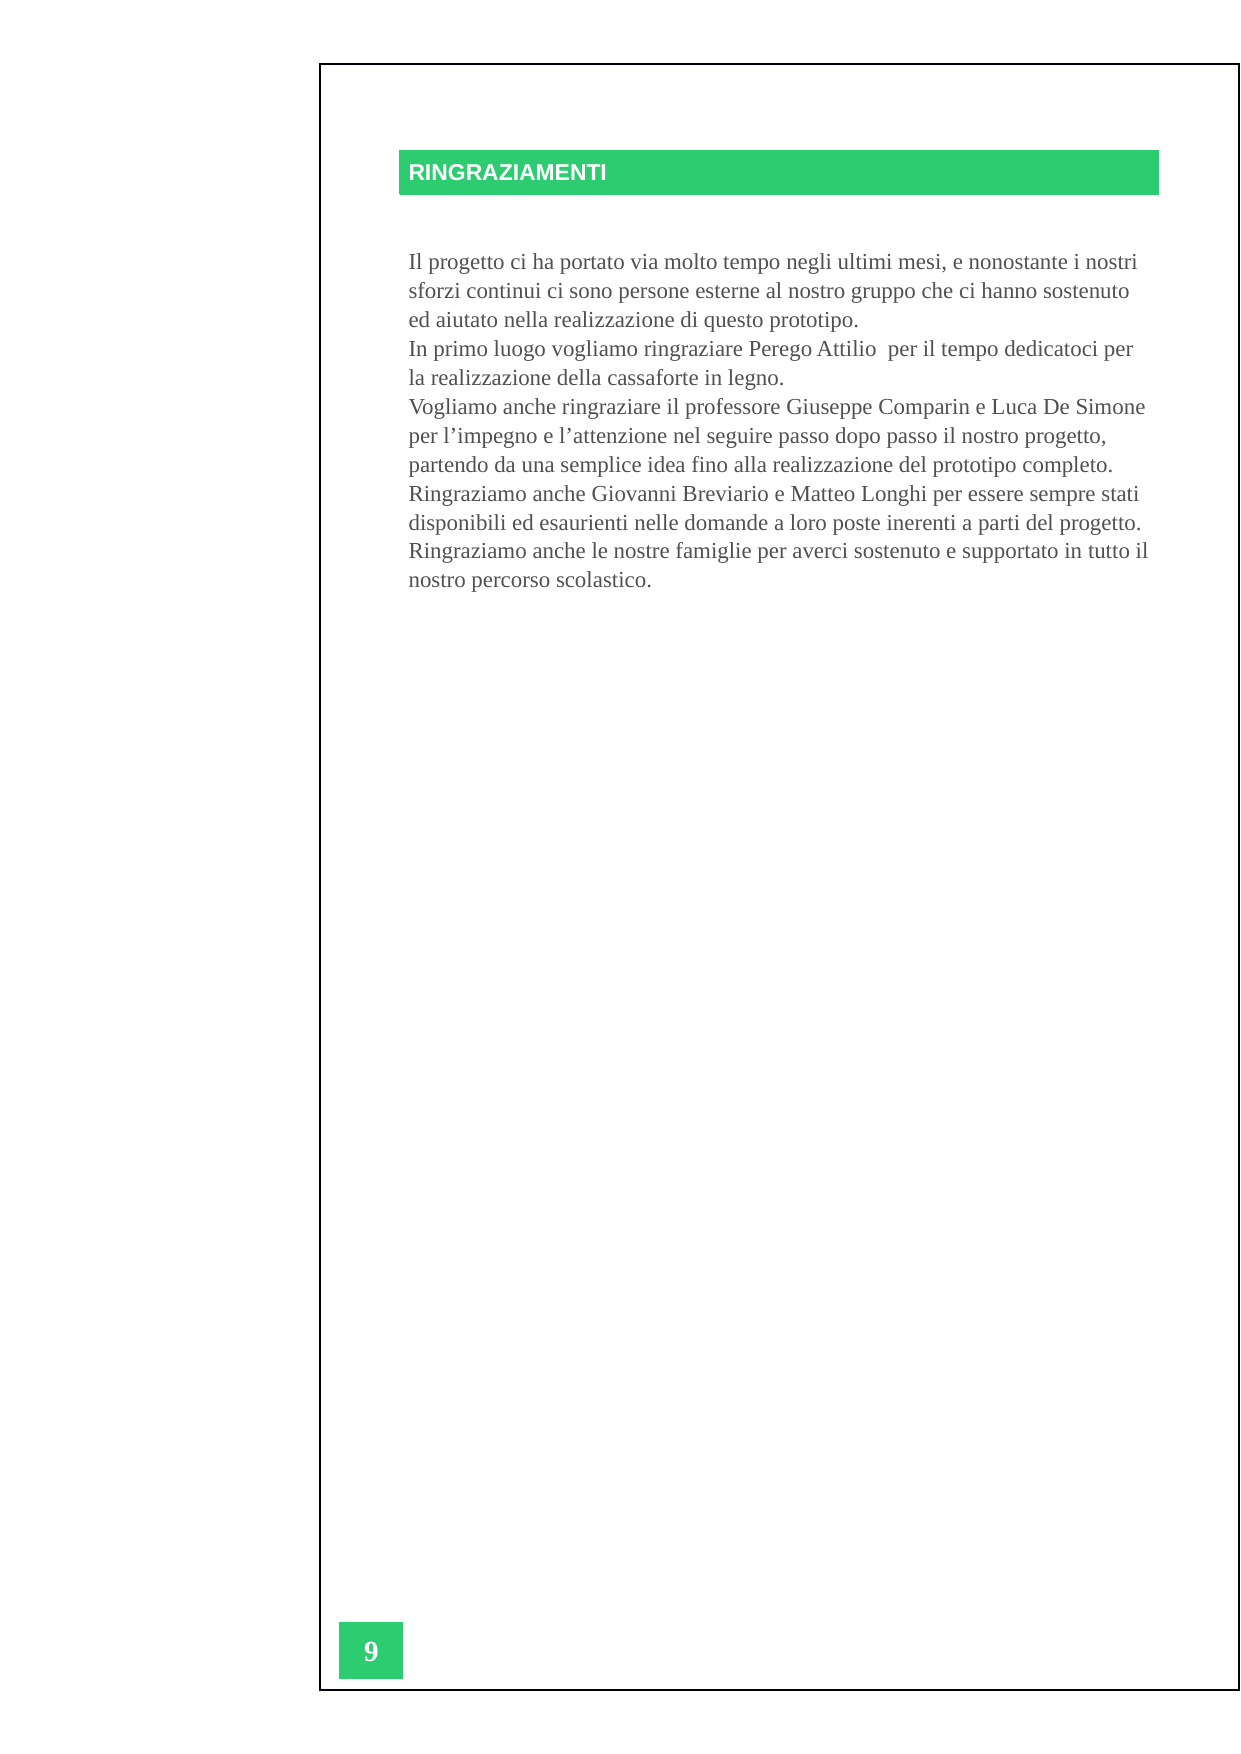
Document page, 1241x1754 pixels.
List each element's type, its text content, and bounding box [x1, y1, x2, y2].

list Il progetto ci ha portato via molto tempo negli ultimi mesi, e nonostante i nostri sforzi continui ci sono persone esterne al nostro gruppo che ci hanno sostenuto ed aiutato nella realizzazione di questo prototipo. In primo luogo vogliamo ringraziare Perego Attilio per il tempo dedicatoci per la realizzazione della cassaforte in legno. Vogliamo anche ringraziare il professore Giuseppe Comparin e Luca De Simone per l’impegno e l’attenzione nel seguire passo dopo passo il nostro progetto, partendo da una semplice idea fino alla realizzazione del prototipo completo. Ringraziamo anche Giovanni Breviario e Matteo Longhi per essere sempre stati disponibili ed esaurienti nelle domande a loro poste inerenti a parti del progetto. Ringraziamo anche le nostre famiglie per averci sostenuto e supportato in tutto il nostro percorso scolastico. [408, 248, 1150, 593]
subtitle ringraziamenti [401, 151, 1158, 194]
